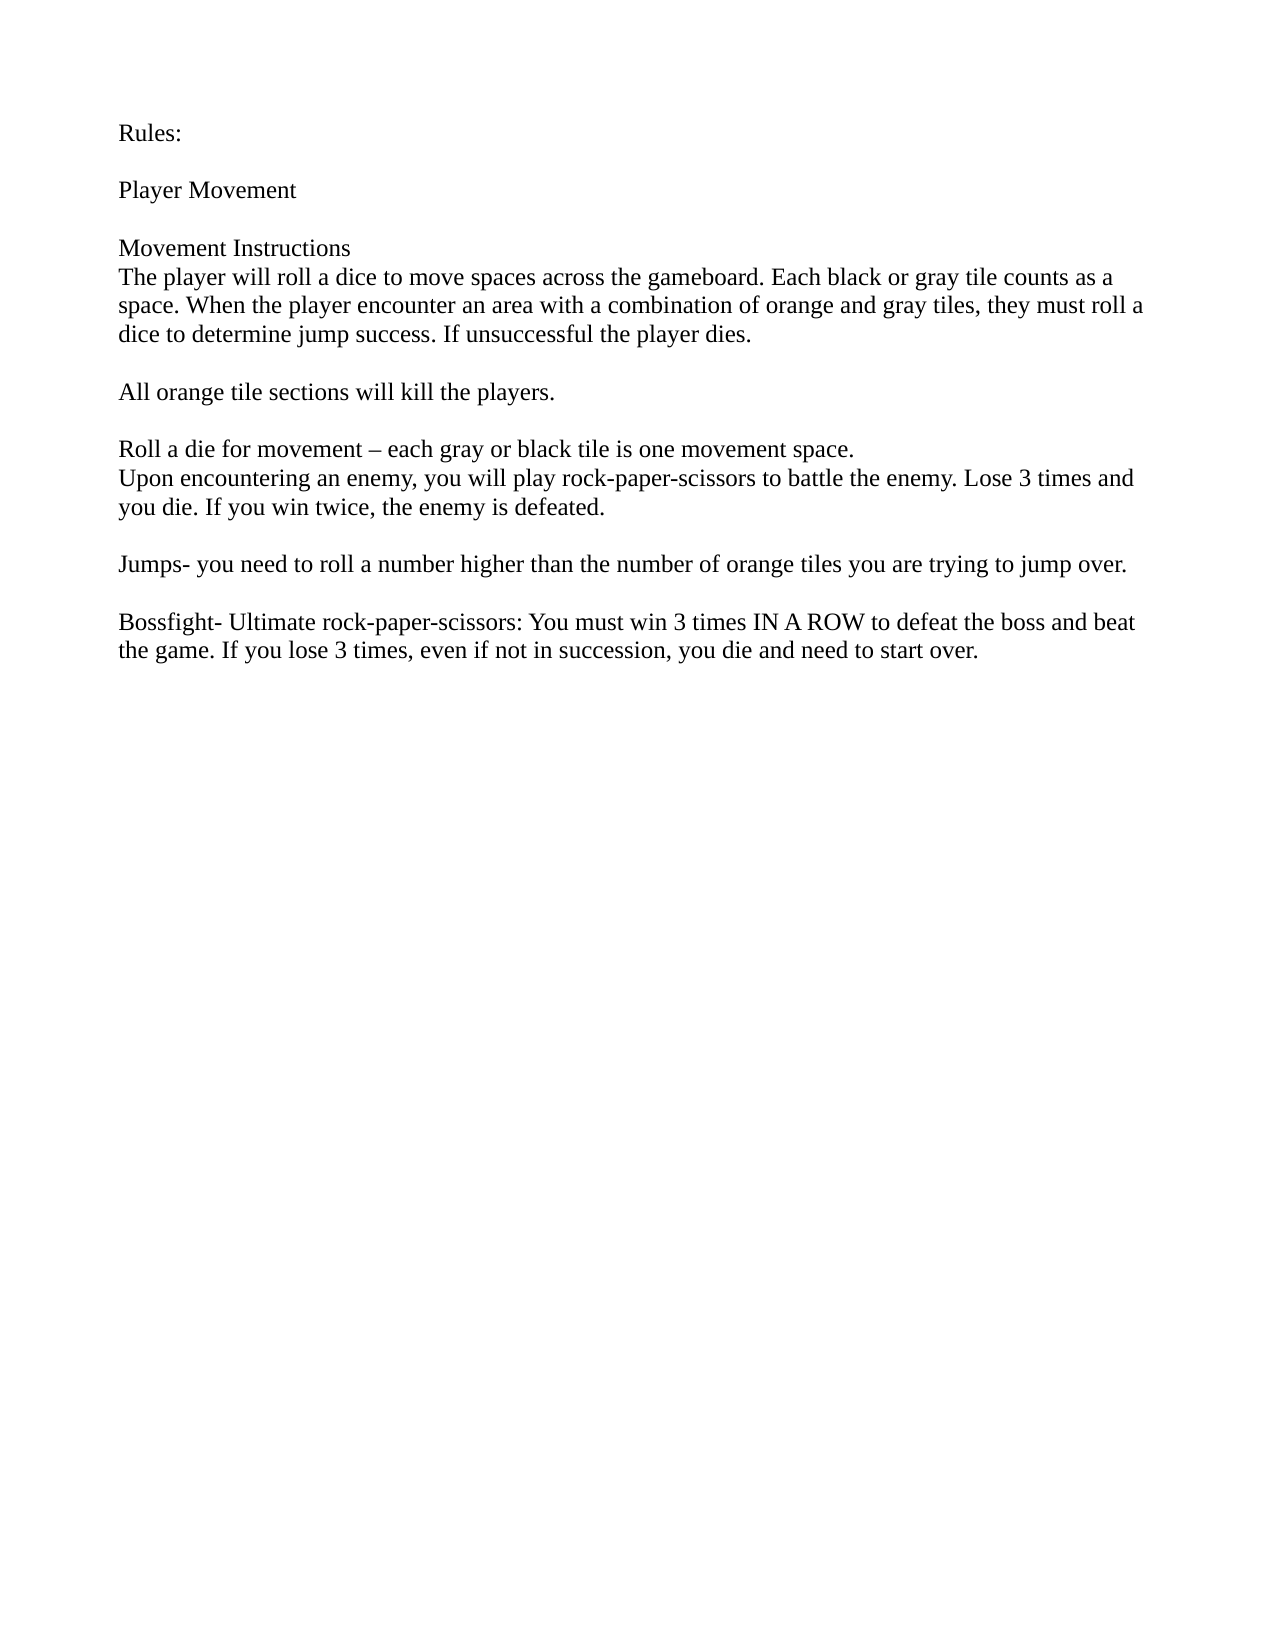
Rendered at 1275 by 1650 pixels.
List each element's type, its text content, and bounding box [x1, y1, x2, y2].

text Player Movement [118, 176, 1157, 204]
text Jumps- you need to roll a number higher than the number of orange tiles you are trying to jump over. [118, 549, 1157, 578]
text All orange tile sections will kill the players. [118, 377, 1157, 406]
text Upon encountering an enemy, you will play rock-paper-scissors to battle the enemy. Lose 3 times and you die. If you win twice, the enemy is defeated. [118, 463, 1157, 521]
text The player will roll a dice to move spaces across the gameboard. Each black or gray tile counts as a space. When the player encounter an area with a combination of orange and gray tiles, they must roll a dice to determine jump success. If unsuccessful the player dies. [118, 262, 1157, 348]
text Rules: [118, 118, 1157, 147]
text Bossfight- Ultimate rock-paper-scissors: You must win 3 times IN A ROW to defeat the boss and beat the game. If you lose 3 times, even if not in succession, you die and need to start over. [118, 607, 1157, 664]
text Movement Instructions [118, 233, 1157, 262]
text Roll a die for movement – each gray or black tile is one movement space. [118, 434, 1157, 463]
